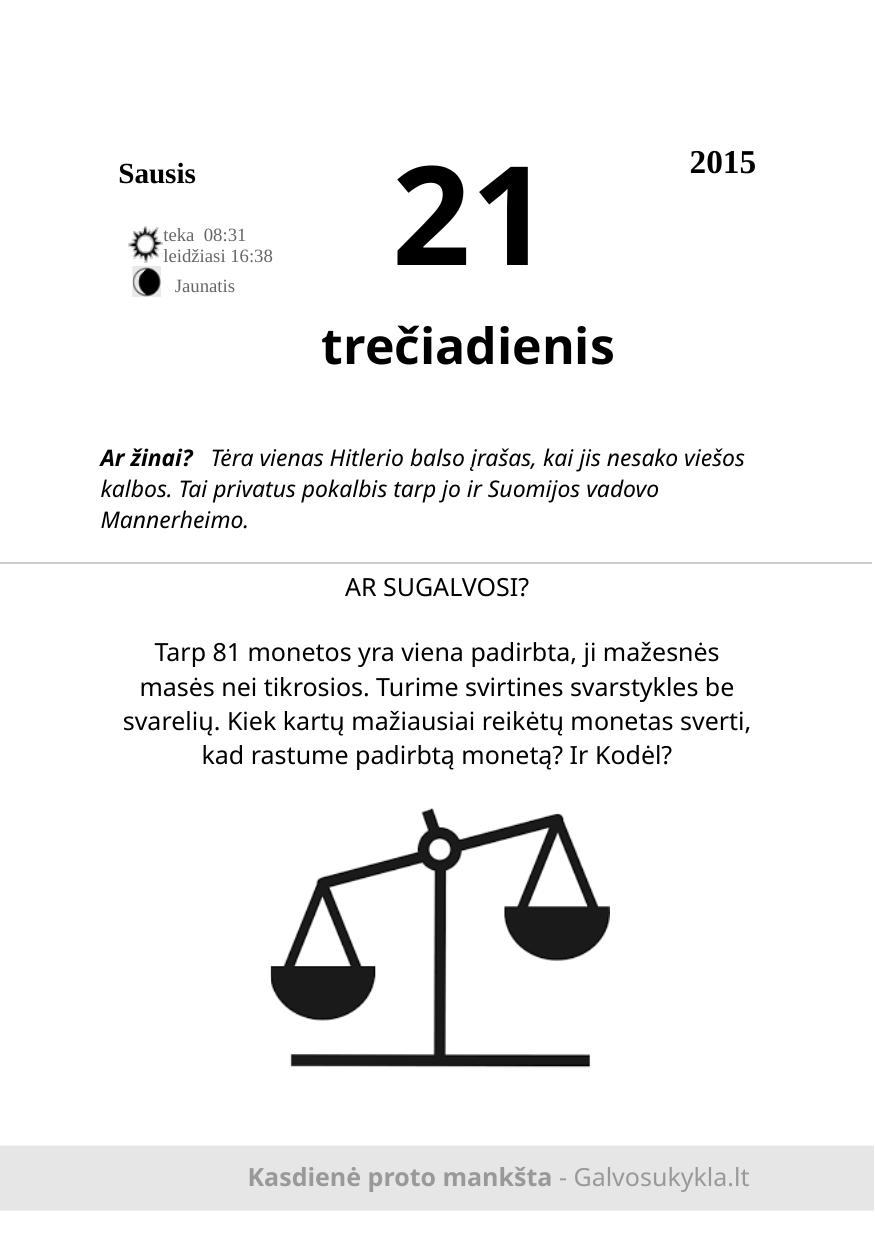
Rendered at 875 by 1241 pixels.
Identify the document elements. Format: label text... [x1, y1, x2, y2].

text Tarp 81 monetos yra viena padirbta, ji mažesnės masės nei tikrosios. Turime svirtines svarstykles be svarelių. Kiek kartų mažiausiai reikėtų monetas sverti, kad rastume padirbtą monetą? Ir Kodėl? [118, 635, 756, 771]
table_header Sausis teka 08:31 leidžiasi 16:38 Jaunatis [118, 118, 298, 379]
table_header 21 trečiadienis [299, 118, 638, 379]
text Ar žinai? Tėra vienas Hitlerio balso įrašas, kai jis nesako viešos kalbos. Tai privatus pokalbis tarp jo ir Suomijos vadovo Mannerheimo. [100, 442, 815, 536]
text AR SUGALVOSI? [118, 570, 756, 604]
picture [270, 805, 610, 1069]
table_header 2015 [638, 118, 756, 379]
